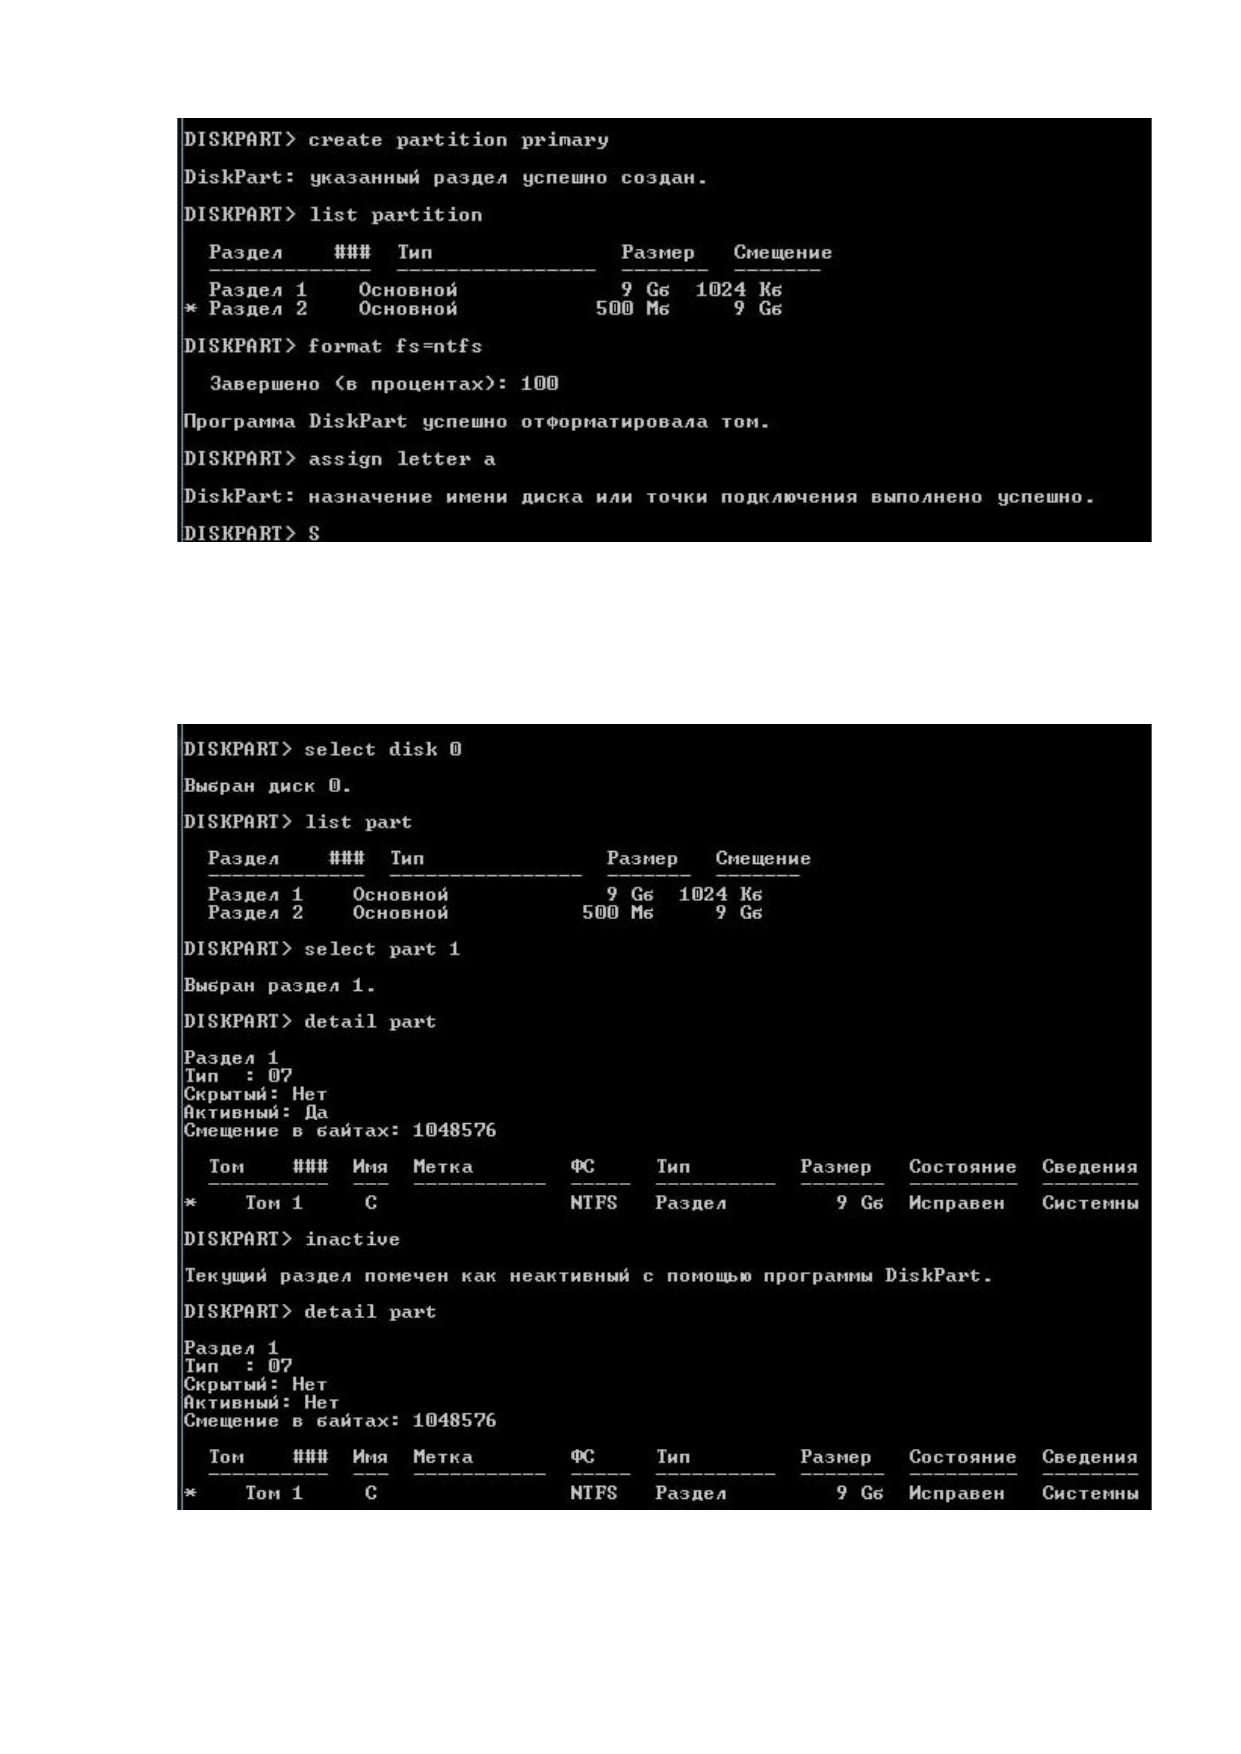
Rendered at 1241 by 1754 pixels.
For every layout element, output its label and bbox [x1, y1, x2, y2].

picture [177, 118, 1152, 542]
picture [177, 724, 1152, 1510]
